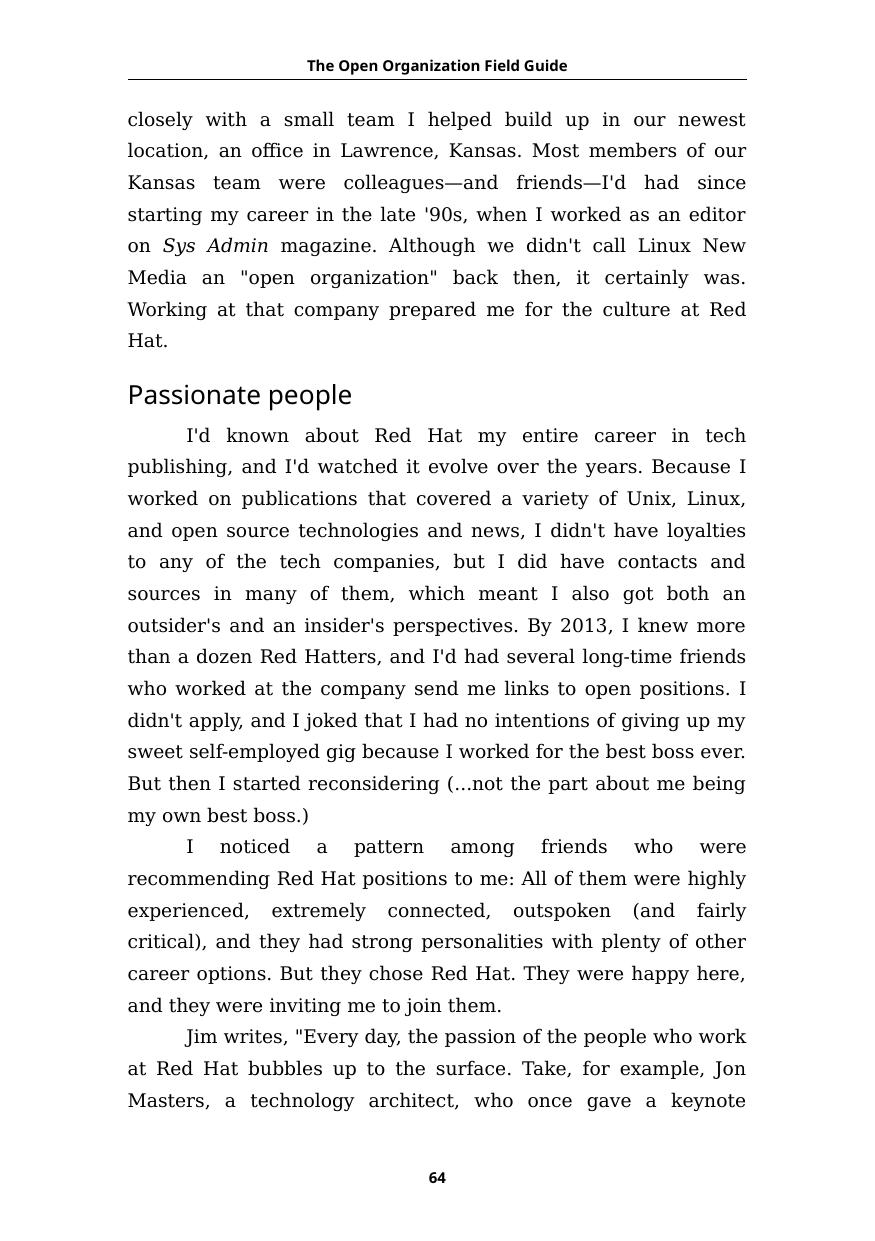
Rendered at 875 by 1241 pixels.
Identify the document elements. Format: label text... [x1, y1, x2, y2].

text closely with a small team I helped build up in our newest location, an office in Lawrence, Kansas. Most members of our Kansas team were colleagues—and friends—I'd had since starting my career in the late '90s, when I worked as an editor on Sys Admin magazine. Although we didn't call Linux New Media an "open organization" back then, it certainly was. Working at that company prepared me for the culture at Red Hat. [127, 108, 747, 352]
text Jim writes, "Every day, the passion of the people who work at Red Hat bubbles up to the surface. Take, for example, Jon Masters, a technology architect, who once gave a keynote [127, 1026, 747, 1112]
text I noticed a pattern among friends who were recommending Red Hat positions to me: All of them were highly experienced, extremely connected, outspoken (and fairly critical), and they had strong personalities with plenty of other career options. But they chose Red Hat. They were happy here, and they were inviting me to join them. [127, 836, 747, 1017]
text I'd known about Red Hat my entire career in tech publishing, and I'd watched it evolve over the years. Because I worked on publications that covered a variety of Unix, Linux, and open source technologies and news, I didn't have loyalties to any of the tech companies, but I did have contacts and sources in many of them, which meant I also got both an outsider's and an insider's perspectives. By 2013, I knew more than a dozen Red Hatters, and I'd had several long-time friends who worked at the company send me links to open positions. I didn't apply, and I joked that I had no intentions of giving up my sweet self-employed gig because I worked for the best boss ever. But then I started reconsidering (...not the part about me being my own best boss.) [127, 425, 747, 827]
subtitle Passionate people [127, 376, 747, 412]
